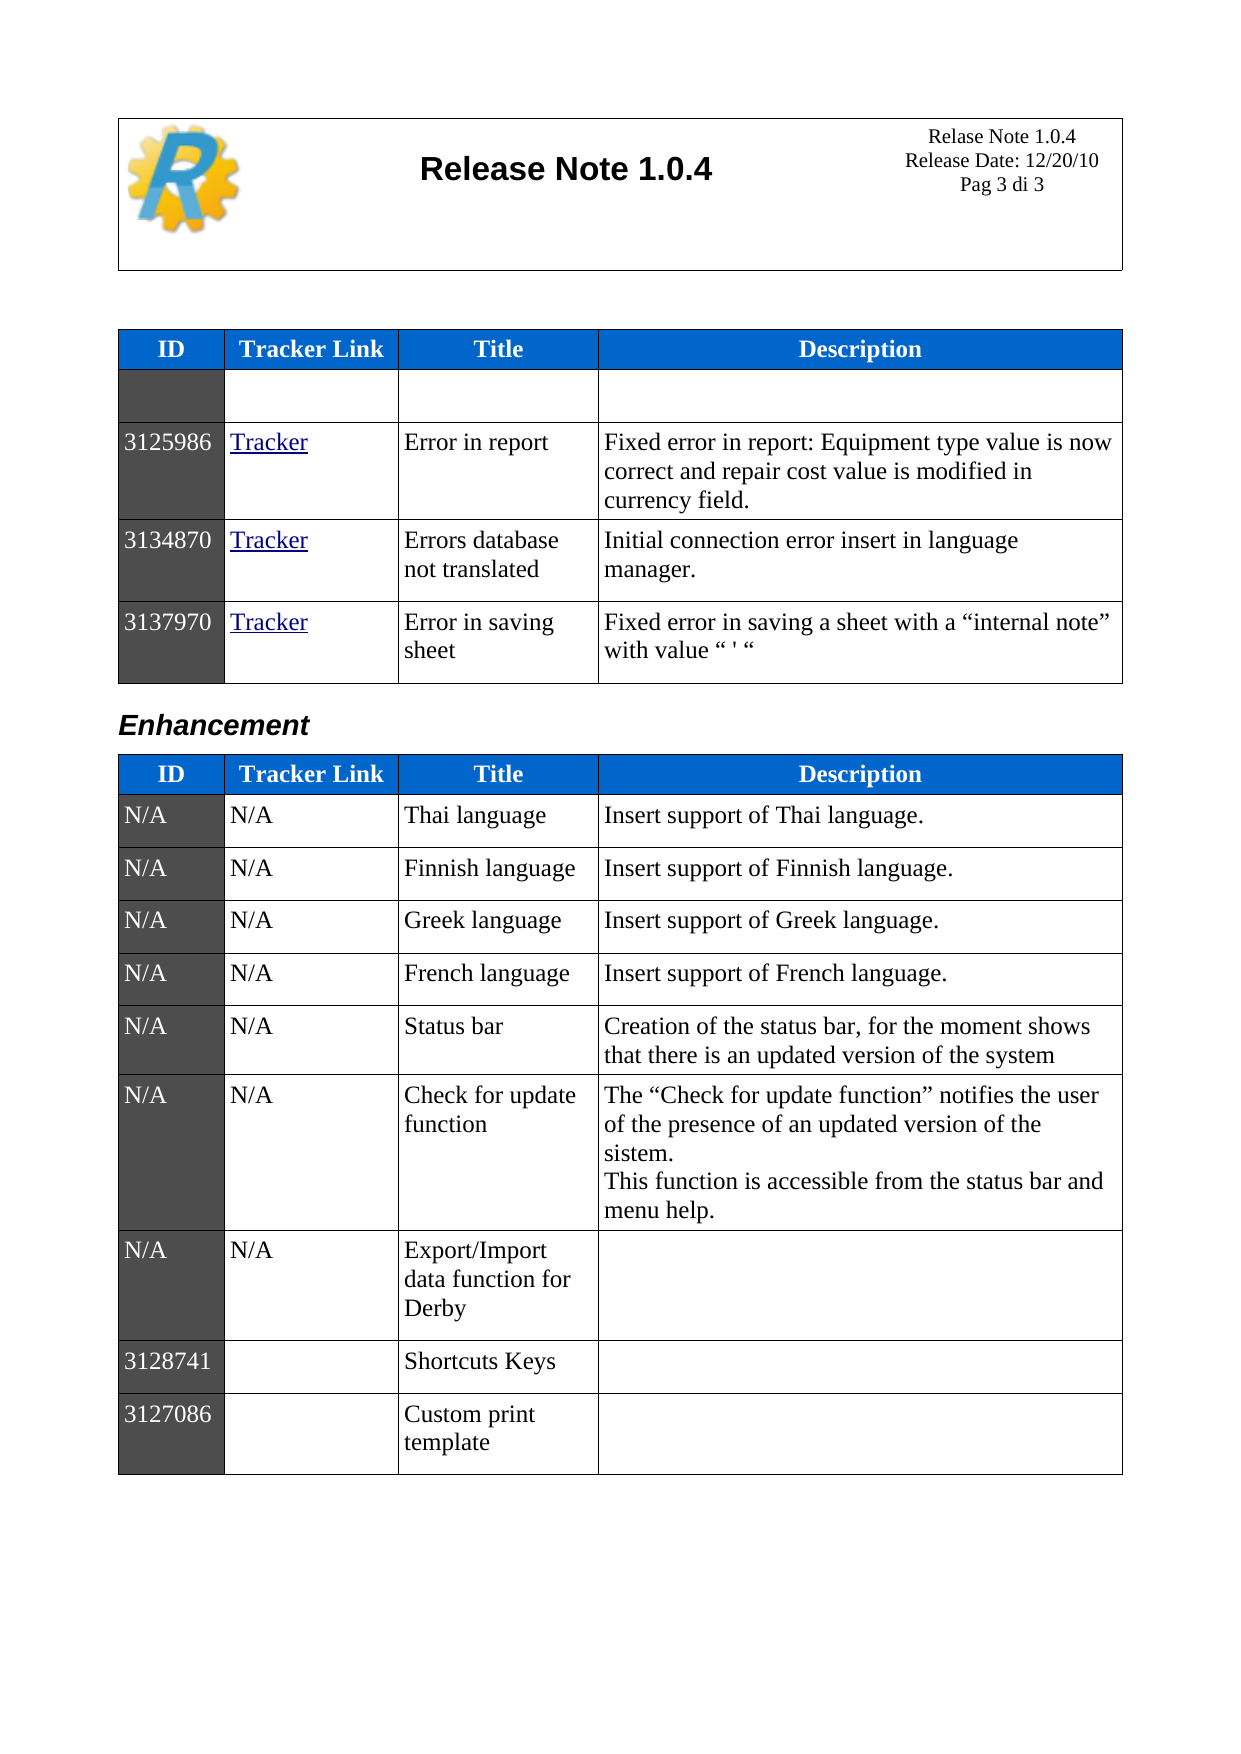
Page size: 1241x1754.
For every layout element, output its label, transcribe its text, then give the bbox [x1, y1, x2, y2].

table_cell Thai language [399, 795, 598, 847]
table_cell 3134870 [119, 520, 224, 601]
table_header Tracker Link [225, 755, 398, 794]
table_cell Error in report [399, 423, 598, 519]
table_cell N/A [225, 1231, 398, 1340]
table_header Description [599, 755, 1122, 794]
table_cell Creation of the status bar, for the moment shows that there is an updated version of the system [599, 1006, 1122, 1074]
table_cell N/A [119, 901, 224, 953]
table_cell [599, 370, 1122, 422]
table_cell N/A [119, 795, 224, 847]
table_cell Finnish language [399, 848, 598, 900]
table_cell French language [399, 954, 598, 1005]
table_header Title [399, 755, 598, 794]
table_cell N/A [225, 1075, 398, 1230]
table_cell N/A [225, 848, 398, 900]
table_cell [599, 1341, 1122, 1393]
table_cell Custom print template [399, 1394, 598, 1474]
table_cell 3127086 [119, 1394, 224, 1474]
table_cell Fixed error in saving a sheet with a “internal note” with value “ ' “ [599, 602, 1122, 683]
table_cell Status bar [399, 1006, 598, 1074]
table_cell [399, 370, 598, 422]
table_cell Error in saving sheet [399, 602, 598, 683]
table_cell Tracker [225, 520, 398, 601]
table_header Description [599, 330, 1122, 369]
table_cell Insert support of French language. [599, 954, 1122, 1005]
table_cell Greek language [399, 901, 598, 953]
table_cell Insert support of Thai language. [599, 795, 1122, 847]
table_cell Insert support of Finnish language. [599, 848, 1122, 900]
table_cell N/A [225, 795, 398, 847]
table_header Tracker Link [225, 330, 398, 369]
table_cell Initial connection error insert in language manager. [599, 520, 1122, 601]
table_cell Export/Import data function for Derby [399, 1231, 598, 1340]
table_cell [225, 1394, 398, 1474]
table_cell [599, 1394, 1122, 1474]
table_cell [119, 370, 224, 422]
picture [127, 123, 241, 236]
table_cell Check for update function [399, 1075, 598, 1230]
table_cell 3128741 [119, 1341, 224, 1393]
table_cell Tracker [225, 423, 398, 519]
table_cell N/A [225, 954, 398, 1005]
table_cell 3137970 [119, 602, 224, 683]
subtitle Enhancement [118, 708, 1122, 741]
table_cell N/A [119, 954, 224, 1005]
table_header ID [119, 330, 224, 369]
table_cell N/A [225, 1006, 398, 1074]
table_cell N/A [119, 1231, 224, 1340]
table_header Title [399, 330, 598, 369]
table_cell Insert support of Greek language. [599, 901, 1122, 953]
table_cell 3125986 [119, 423, 224, 519]
table_cell [599, 1231, 1122, 1340]
table_cell Shortcuts Keys [399, 1341, 598, 1393]
table_cell Fixed error in report: Equipment type value is now correct and repair cost value is modified in currency field. [599, 423, 1122, 519]
table_cell [225, 1341, 398, 1393]
table_cell [225, 370, 398, 422]
table_header ID [119, 755, 224, 794]
table_cell N/A [119, 848, 224, 900]
table_cell N/A [119, 1006, 224, 1074]
table_cell The “Check for update function” notifies the user of the presence of an updated version of the sistem. This function is accessible from the status bar and menu help. [599, 1075, 1122, 1230]
table_cell Errors database not translated [399, 520, 598, 601]
table_cell N/A [225, 901, 398, 953]
table_cell N/A [119, 1075, 224, 1230]
table_cell Tracker [225, 602, 398, 683]
